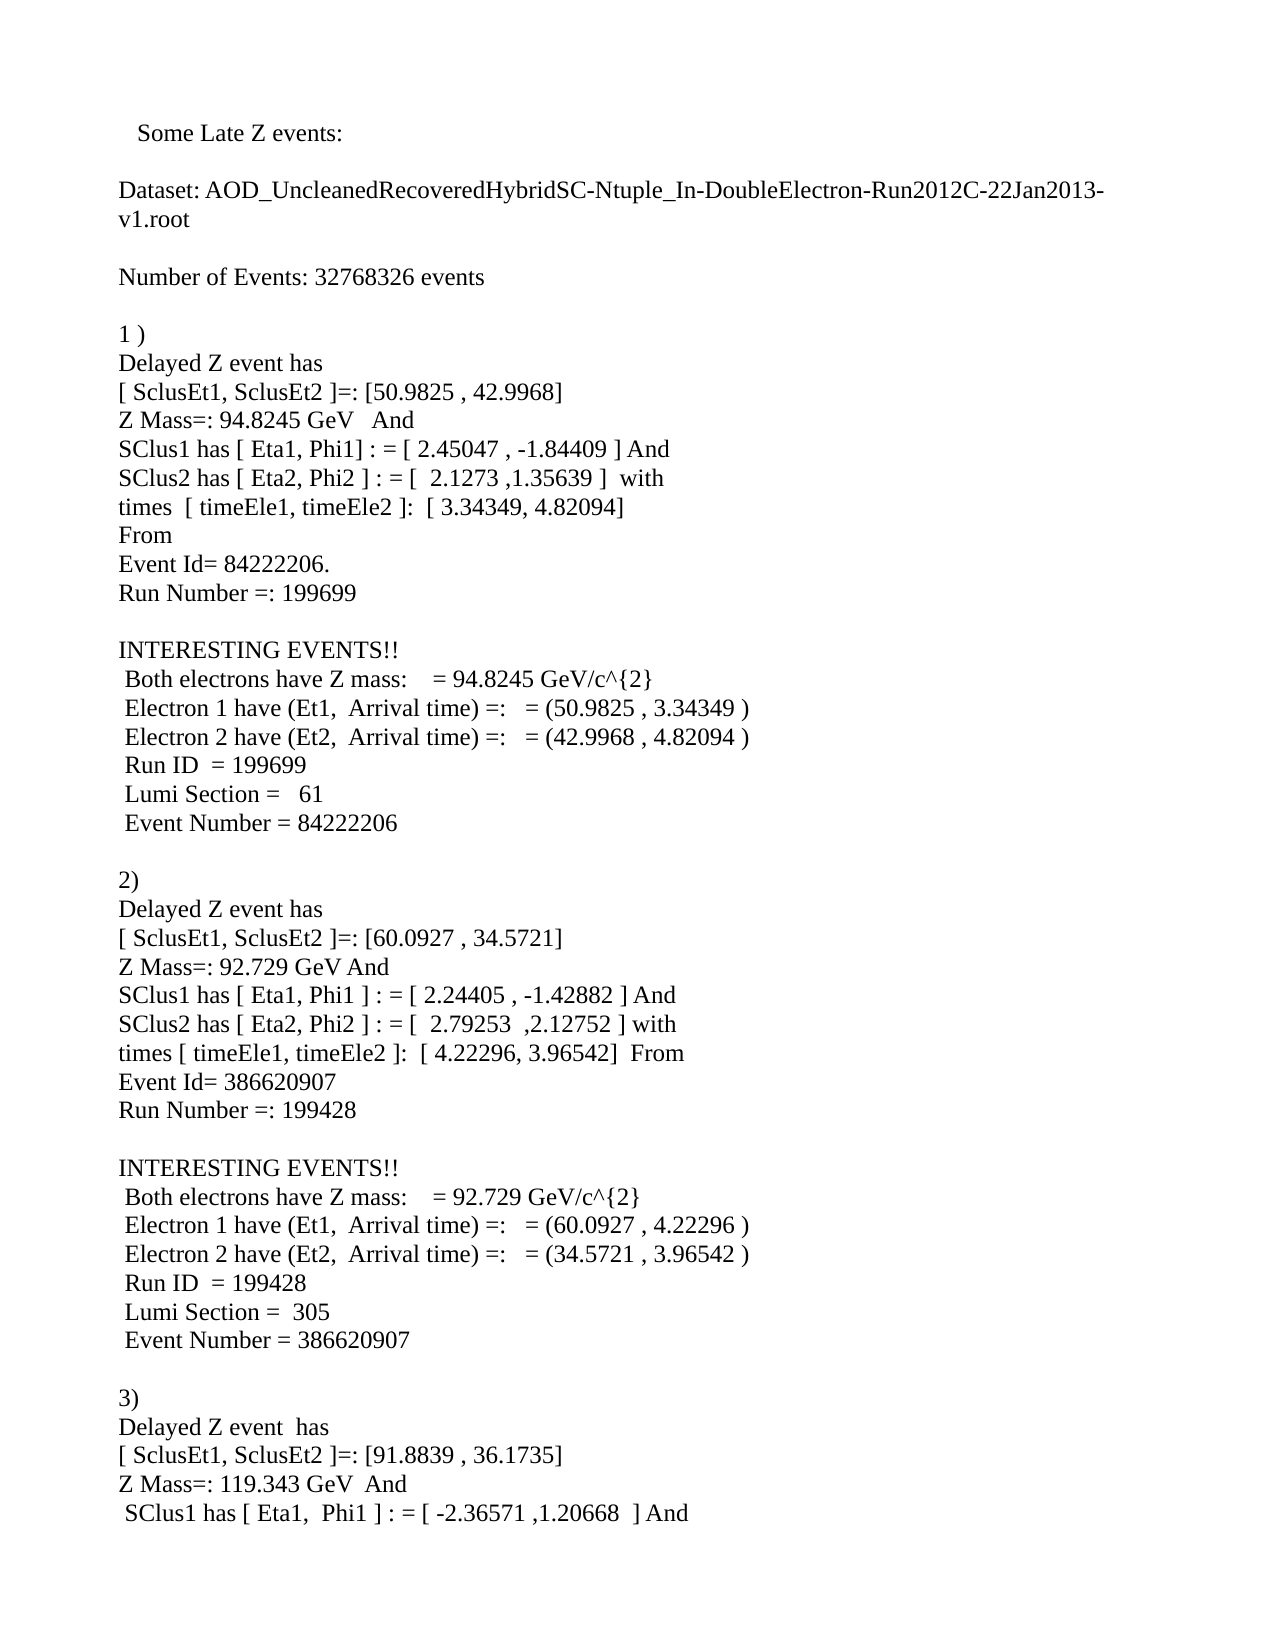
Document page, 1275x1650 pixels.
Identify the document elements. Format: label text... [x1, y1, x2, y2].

text Z Mass=: 92.729 GeV And [118, 952, 1157, 981]
text Event Number = 386620907 [118, 1326, 1157, 1354]
text Dataset: AOD_UncleanedRecoveredHybridSC-Ntuple_In-DoubleElectron-Run2012C-22Jan2013-v1.root [118, 176, 1157, 233]
text SClus2 has [ Eta2, Phi2 ] : = [ 2.79253 ,2.12752 ] with [118, 1009, 1157, 1038]
text Run ID = 199428 [118, 1268, 1157, 1297]
text From [118, 521, 1157, 549]
text Both electrons have Z mass: = 94.8245 GeV/c^{2} [118, 664, 1157, 693]
text Electron 2 have (Et2, Arrival time) =: = (42.9968 , 4.82094 ) [118, 722, 1157, 751]
text Number of Events: 32768326 events [118, 262, 1157, 291]
text Delayed Z event has [118, 894, 1157, 923]
text SClus1 has [ Eta1, Phi1] : = [ 2.45047 , -1.84409 ] And [118, 434, 1157, 463]
text Z Mass=: 94.8245 GeV And [118, 406, 1157, 434]
text Electron 1 have (Et1, Arrival time) =: = (50.9825 , 3.34349 ) [118, 693, 1157, 722]
text SClus2 has [ Eta2, Phi2 ] : = [ 2.1273 ,1.35639 ] with [118, 463, 1157, 492]
text Lumi Section = 305 [118, 1297, 1157, 1326]
text [ SclusEt1, SclusEt2 ]=: [60.0927 , 34.5721] [118, 923, 1157, 952]
text INTERESTING EVENTS!! [118, 1153, 1157, 1182]
text Electron 2 have (Et2, Arrival time) =: = (34.5721 , 3.96542 ) [118, 1239, 1157, 1268]
text Run Number =: 199699 [118, 578, 1157, 607]
text times [ timeEle1, timeEle2 ]: [ 4.22296, 3.96542] From [118, 1038, 1157, 1067]
text Both electrons have Z mass: = 92.729 GeV/c^{2} [118, 1182, 1157, 1211]
text 2) [118, 866, 1157, 894]
text [ SclusEt1, SclusEt2 ]=: [50.9825 , 42.9968] [118, 377, 1157, 406]
text Run ID = 199699 [118, 751, 1157, 779]
text Lumi Section = 61 [118, 779, 1157, 808]
text Event Id= 386620907 [118, 1067, 1157, 1096]
text Z Mass=: 119.343 GeV And [118, 1469, 1157, 1498]
text SClus1 has [ Eta1, Phi1 ] : = [ 2.24405 , -1.42882 ] And [118, 981, 1157, 1009]
text Delayed Z event has [118, 1412, 1157, 1441]
text [ SclusEt1, SclusEt2 ]=: [91.8839 , 36.1735] [118, 1441, 1157, 1469]
text Electron 1 have (Et1, Arrival time) =: = (60.0927 , 4.22296 ) [118, 1211, 1157, 1239]
text Delayed Z event has [118, 348, 1157, 377]
text Some Late Z events: [118, 118, 1157, 147]
text INTERESTING EVENTS!! [118, 636, 1157, 664]
text Event Number = 84222206 [118, 808, 1157, 837]
text SClus1 has [ Eta1, Phi1 ] : = [ -2.36571 ,1.20668 ] And [118, 1498, 1157, 1527]
text times [ timeEle1, timeEle2 ]: [ 3.34349, 4.82094] [118, 492, 1157, 521]
text Event Id= 84222206. [118, 549, 1157, 578]
text 3) [118, 1383, 1157, 1412]
text Run Number =: 199428 [118, 1096, 1157, 1124]
text 1 ) [118, 319, 1157, 348]
